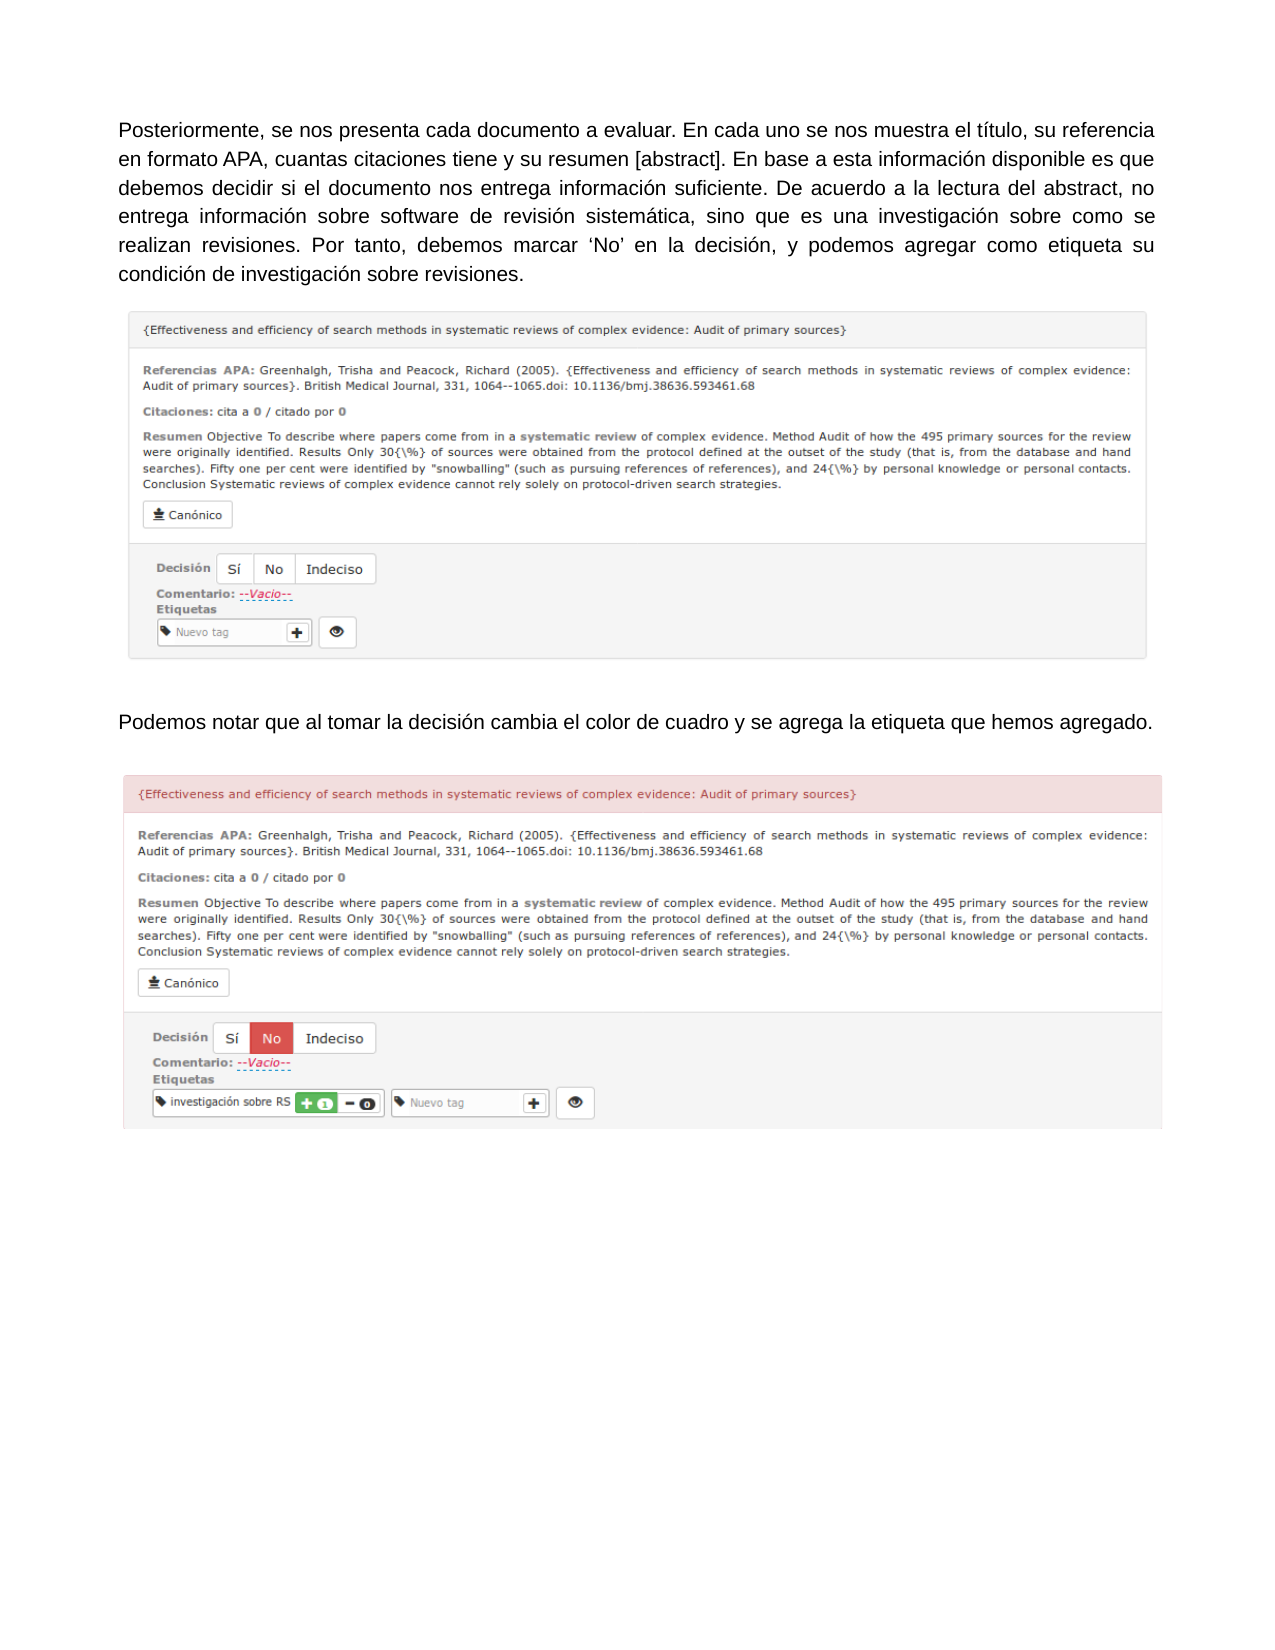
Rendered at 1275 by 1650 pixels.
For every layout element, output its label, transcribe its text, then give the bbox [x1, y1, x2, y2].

picture [118, 305, 1157, 662]
text Posteriormente, se nos presenta cada documento a evaluar. En cada uno se nos muestra el título, su referencia en formato APA, cuantas citaciones tiene y su resumen [abstract]. En base a esta información disponible es que debemos decidir si el documento nos entrega información suficiente. De acuerdo a la lectura del abstract, no entrega información sobre software de revisión sistemática, sino que es una investigación sobre como se realizan revisiones. Por tanto, debemos marcar ‘No’ en la decisión, y podemos agregar como etiqueta su condición de investigación sobre revisiones. [118, 118, 1157, 286]
picture [123, 775, 1163, 1129]
text Podemos notar que al tomar la decisión cambia el color de cuadro y se agrega la etiqueta que hemos agregado. [118, 710, 1157, 734]
